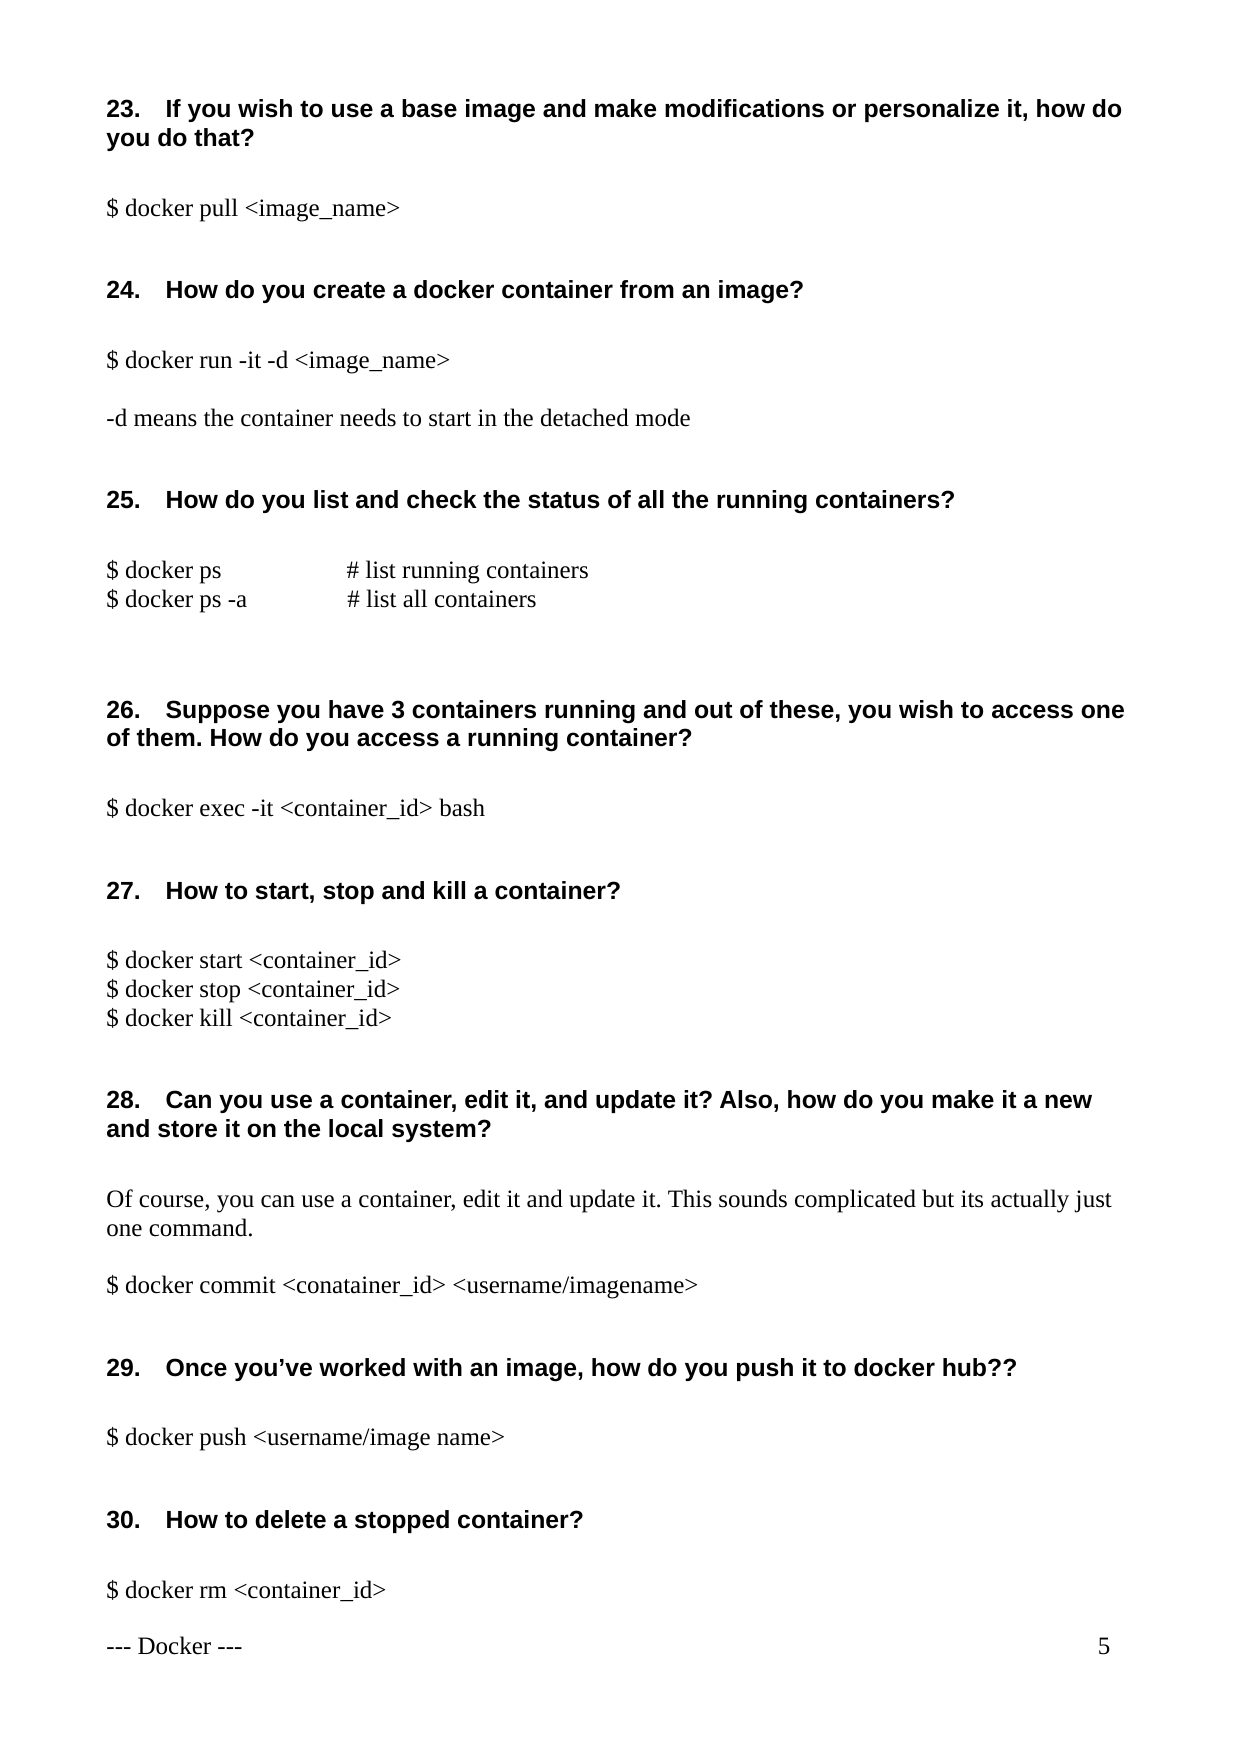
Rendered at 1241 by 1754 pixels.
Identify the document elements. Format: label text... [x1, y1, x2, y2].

text $ docker start <container_id> [106, 946, 1134, 974]
subtitle How to delete a stopped container? [106, 1505, 1134, 1533]
text $ docker rm <container_id> [106, 1575, 1134, 1603]
text $ docker stop <container_id> [106, 974, 1134, 1003]
text -d means the container needs to start in the detached mode [106, 403, 1134, 431]
text $ docker ps # list running containers [106, 555, 1134, 584]
subtitle Can you use a container, edit it, and update it? Also, how do you make it a new and store it on the local system? [106, 1086, 1134, 1143]
text Of course, you can use a container, edit it and update it. This sounds complicated but its actually just one command. [106, 1184, 1134, 1241]
text $ docker kill <container_id> [106, 1003, 1134, 1032]
subtitle How to start, stop and kill a container? [106, 876, 1134, 904]
text $ docker push <username/image name> [106, 1422, 1134, 1451]
subtitle How do you create a docker container from an image? [106, 275, 1134, 304]
text $ docker exec -it <container_id> bash [106, 793, 1134, 822]
subtitle If you wish to use a base image and make modifications or personalize it, how do you do that? [106, 94, 1134, 152]
text $ docker ps -a # list all containers [106, 584, 1134, 612]
subtitle Once you’ve worked with an image, how do you push it to docker hub?? [106, 1353, 1134, 1381]
text $ docker commit <conatainer_id> <username/imagename> [106, 1270, 1134, 1299]
text $ docker run -it -d <image_name> [106, 345, 1134, 374]
text $ docker pull <image_name> [106, 193, 1134, 222]
subtitle Suppose you have 3 containers running and out of these, you wish to access one of them. How do you access a running container? [106, 695, 1134, 752]
subtitle How do you list and check the status of all the running containers? [106, 485, 1134, 514]
